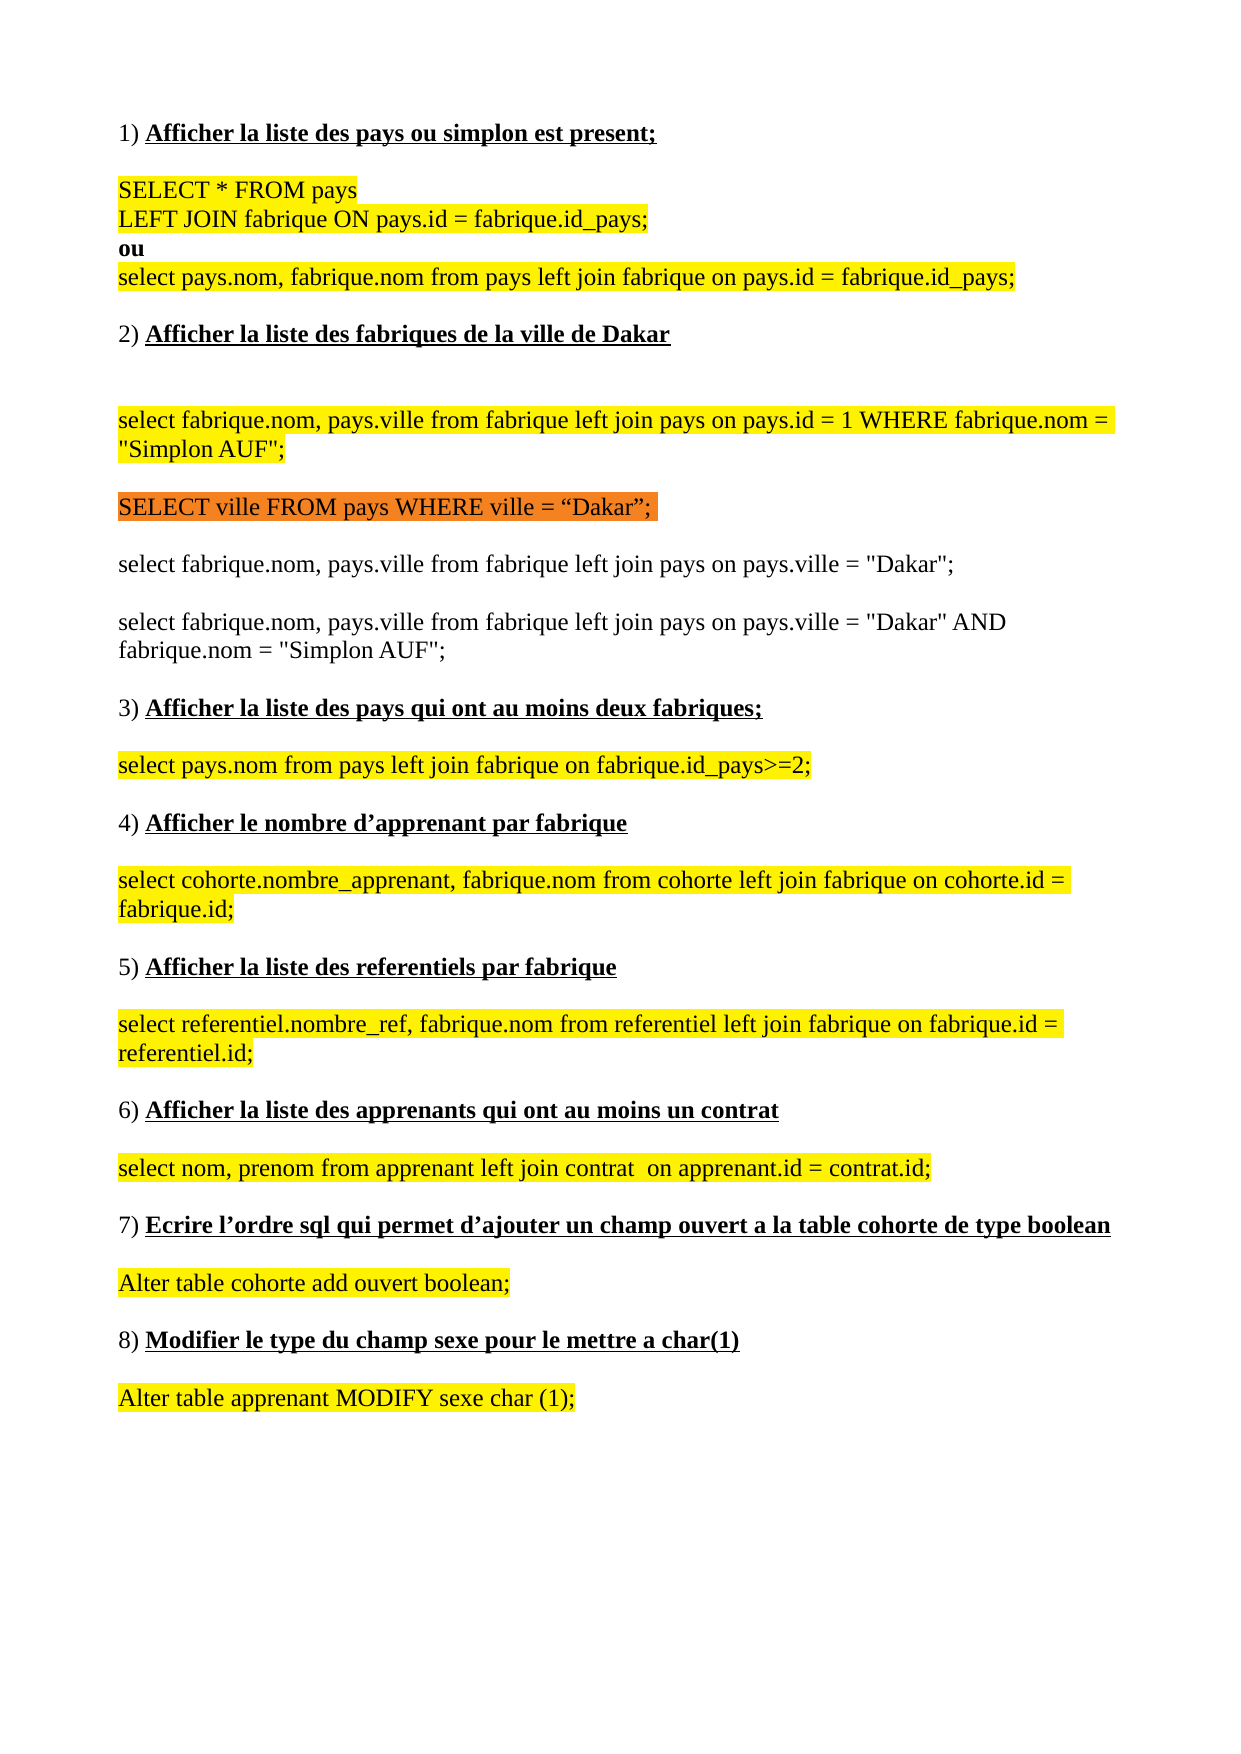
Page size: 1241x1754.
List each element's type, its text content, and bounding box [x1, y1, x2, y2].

text 7) Ecrire l’ordre sql qui permet d’ajouter un champ ouvert a la table cohorte de type boolean [118, 1211, 1122, 1239]
text 2) Afficher la liste des fabriques de la ville de Dakar [118, 319, 1122, 348]
text ou [118, 233, 1122, 262]
text 6) Afficher la liste des apprenants qui ont au moins un contrat [118, 1096, 1122, 1124]
text select referentiel.nombre_ref, fabrique.nom from referentiel left join fabrique on fabrique.id = referentiel.id; [118, 1009, 1122, 1067]
text select pays.nom from pays left join fabrique on fabrique.id_pays>=2; [118, 751, 1122, 779]
text SELECT ville FROM pays WHERE ville = “Dakar”; [118, 492, 1122, 521]
text LEFT JOIN fabrique ON pays.id = fabrique.id_pays; [118, 204, 1122, 233]
text Alter table cohorte add ouvert boolean; [118, 1268, 1122, 1297]
text 1) Afficher la liste des pays ou simplon est present; [118, 118, 1122, 147]
text select fabrique.nom, pays.ville from fabrique left join pays on pays.id = 1 WHERE fabrique.nom = "Simplon AUF"; [118, 406, 1122, 463]
text select nom, prenom from apprenant left join contrat on apprenant.id = contrat.id; [118, 1153, 1122, 1182]
text 3) Afficher la liste des pays qui ont au moins deux fabriques; [118, 693, 1122, 722]
text select fabrique.nom, pays.ville from fabrique left join pays on pays.ville = "Dakar"; [118, 549, 1122, 578]
text select cohorte.nombre_apprenant, fabrique.nom from cohorte left join fabrique on cohorte.id = fabrique.id; [118, 866, 1122, 923]
text SELECT * FROM pays [118, 176, 1122, 204]
text 5) Afficher la liste des referentiels par fabrique [118, 952, 1122, 981]
text 8) Modifier le type du champ sexe pour le mettre a char(1) [118, 1326, 1122, 1354]
text Alter table apprenant MODIFY sexe char (1); [118, 1383, 1122, 1412]
text select pays.nom, fabrique.nom from pays left join fabrique on pays.id = fabrique.id_pays; [118, 262, 1122, 291]
text select fabrique.nom, pays.ville from fabrique left join pays on pays.ville = "Dakar" AND fabrique.nom = "Simplon AUF"; [118, 607, 1122, 664]
text 4) Afficher le nombre d’apprenant par fabrique [118, 808, 1122, 837]
